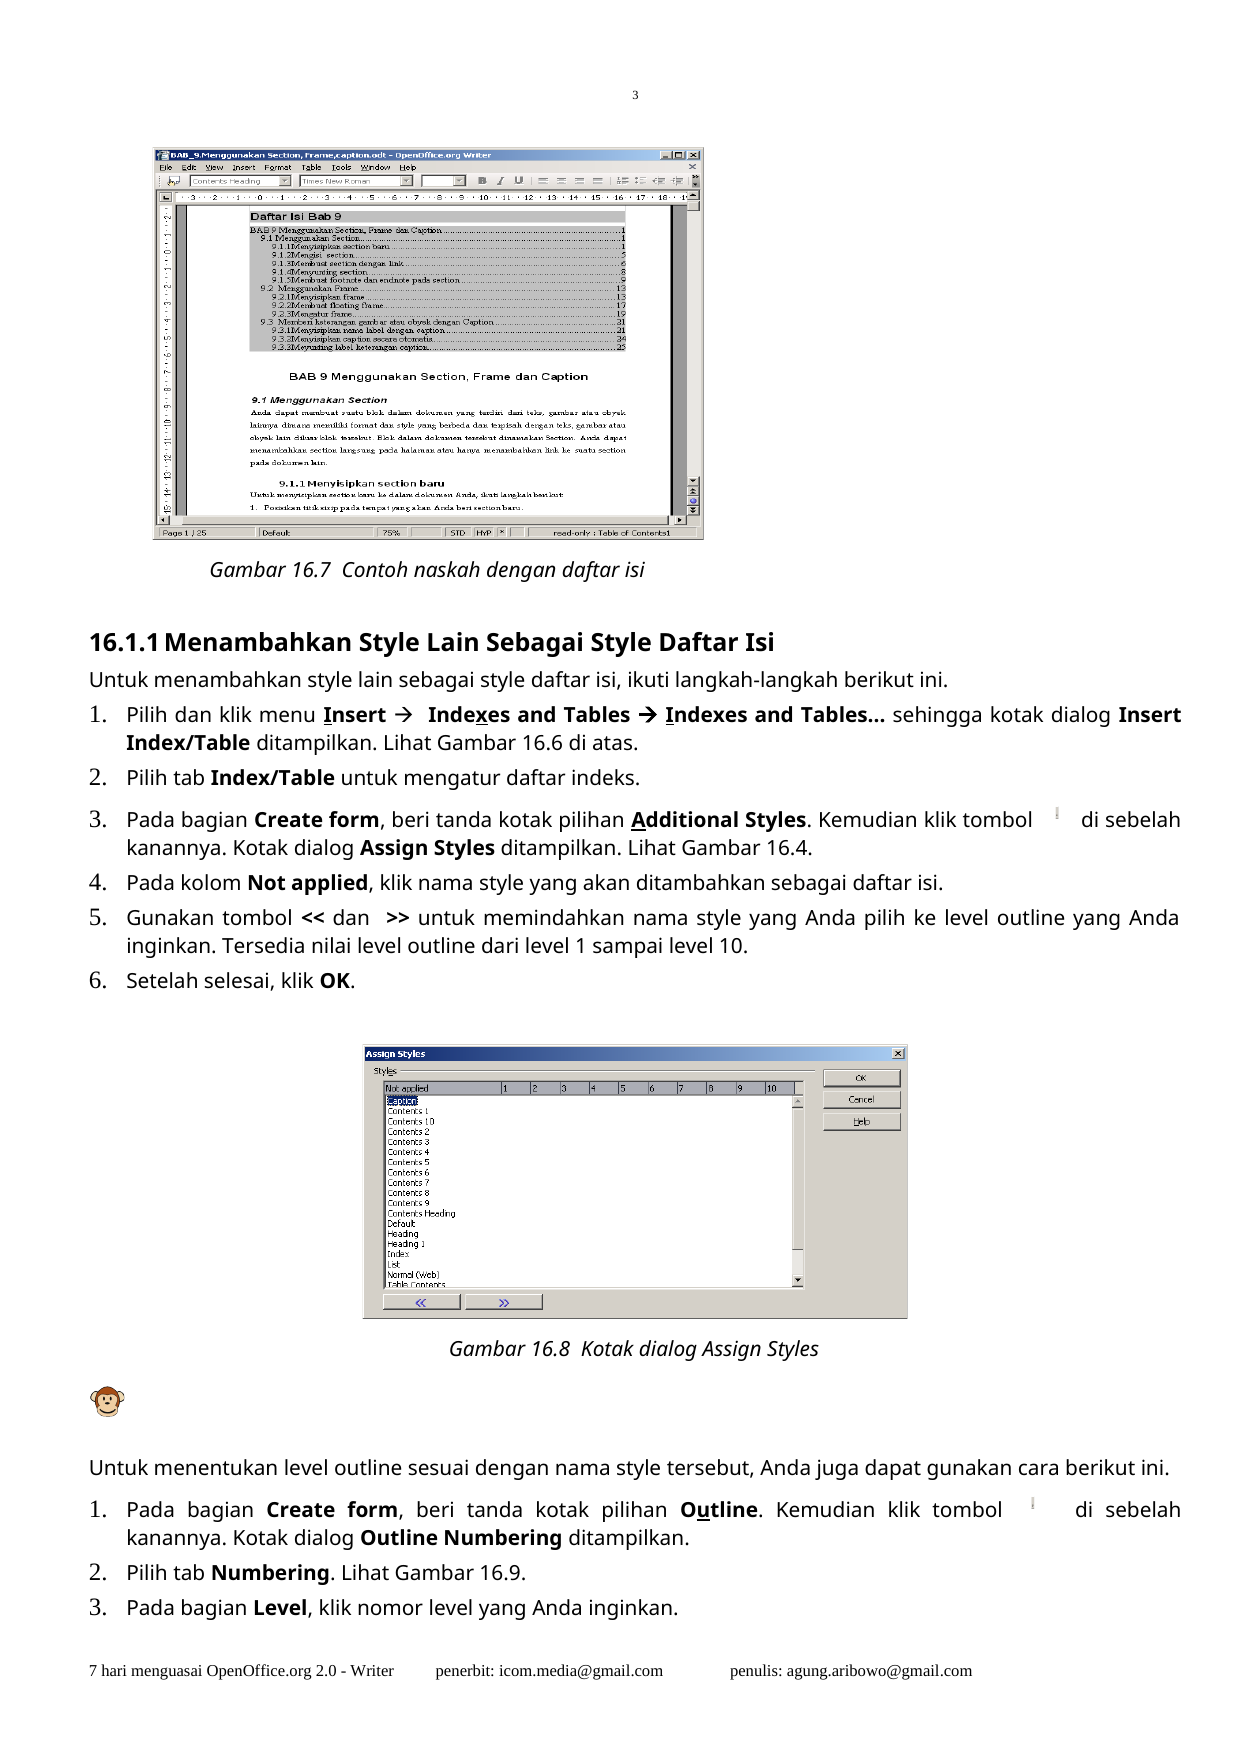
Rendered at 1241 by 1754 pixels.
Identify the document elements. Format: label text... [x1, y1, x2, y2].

table_header [77, 132, 779, 549]
picture [152, 147, 704, 540]
list Pada bagian Create form, beri tanda kotak pilihan Additional Styles. Kemudian klik tombol di sebelah kanannya. Kotak dialog Assign Styles ditampilkan. Lihat Gambar 16.4. [88, 797, 1182, 862]
table_cell Gambar 16.7 Contoh naskah dengan daftar isi [77, 549, 779, 584]
list Pada bagian Level, klik nomor level yang Anda inginkan. [88, 1593, 1182, 1621]
text Untuk menambahkan style lain sebagai style daftar isi, ikuti langkah-langkah berikut ini. [88, 665, 1182, 693]
list Pilih tab Numbering. Lihat Gambar 16.9. [88, 1558, 1182, 1586]
list Pilih tab Index/Table untuk mengatur daftar indeks. [88, 763, 1182, 791]
list Gunakan tombol << dan >> untuk memindahkan nama style yang Anda pilih ke level outline yang Anda inginkan. Tersedia nilai level outline dari level 1 sampai level 10. [88, 903, 1182, 959]
list Pada kolom Not applied, klik nama style yang akan ditambahkan sebagai daftar isi. [88, 868, 1182, 896]
list Pilih dan klik menu Insert  Indexes and Tables  Indexes and Tables... sehingga kotak dialog Insert Index/Table ditampilkan. Lihat Gambar 16.6 di atas. [88, 700, 1182, 757]
list Pada bagian Create form, beri tanda kotak pilihan Outline. Kemudian klik tombol di sebelah kanannya. Kotak dialog Outline Numbering ditampilkan. [88, 1487, 1182, 1552]
table_header [284, 1029, 986, 1328]
text Untuk menentukan level outline sesuai dengan nama style tersebut, Anda juga dapat gunakan cara berikut ini. [88, 1453, 1182, 1481]
picture [1055, 806, 1059, 819]
table_cell Gambar 16.8 Kotak dialog Assign Styles [284, 1328, 986, 1362]
list Menambahkan Style Lain Sebagai Style Daftar Isi [88, 625, 1182, 659]
picture [1031, 1496, 1035, 1509]
list Setelah selesai, klik OK. [88, 966, 1182, 994]
picture [90, 1386, 125, 1417]
picture [362, 1044, 908, 1319]
